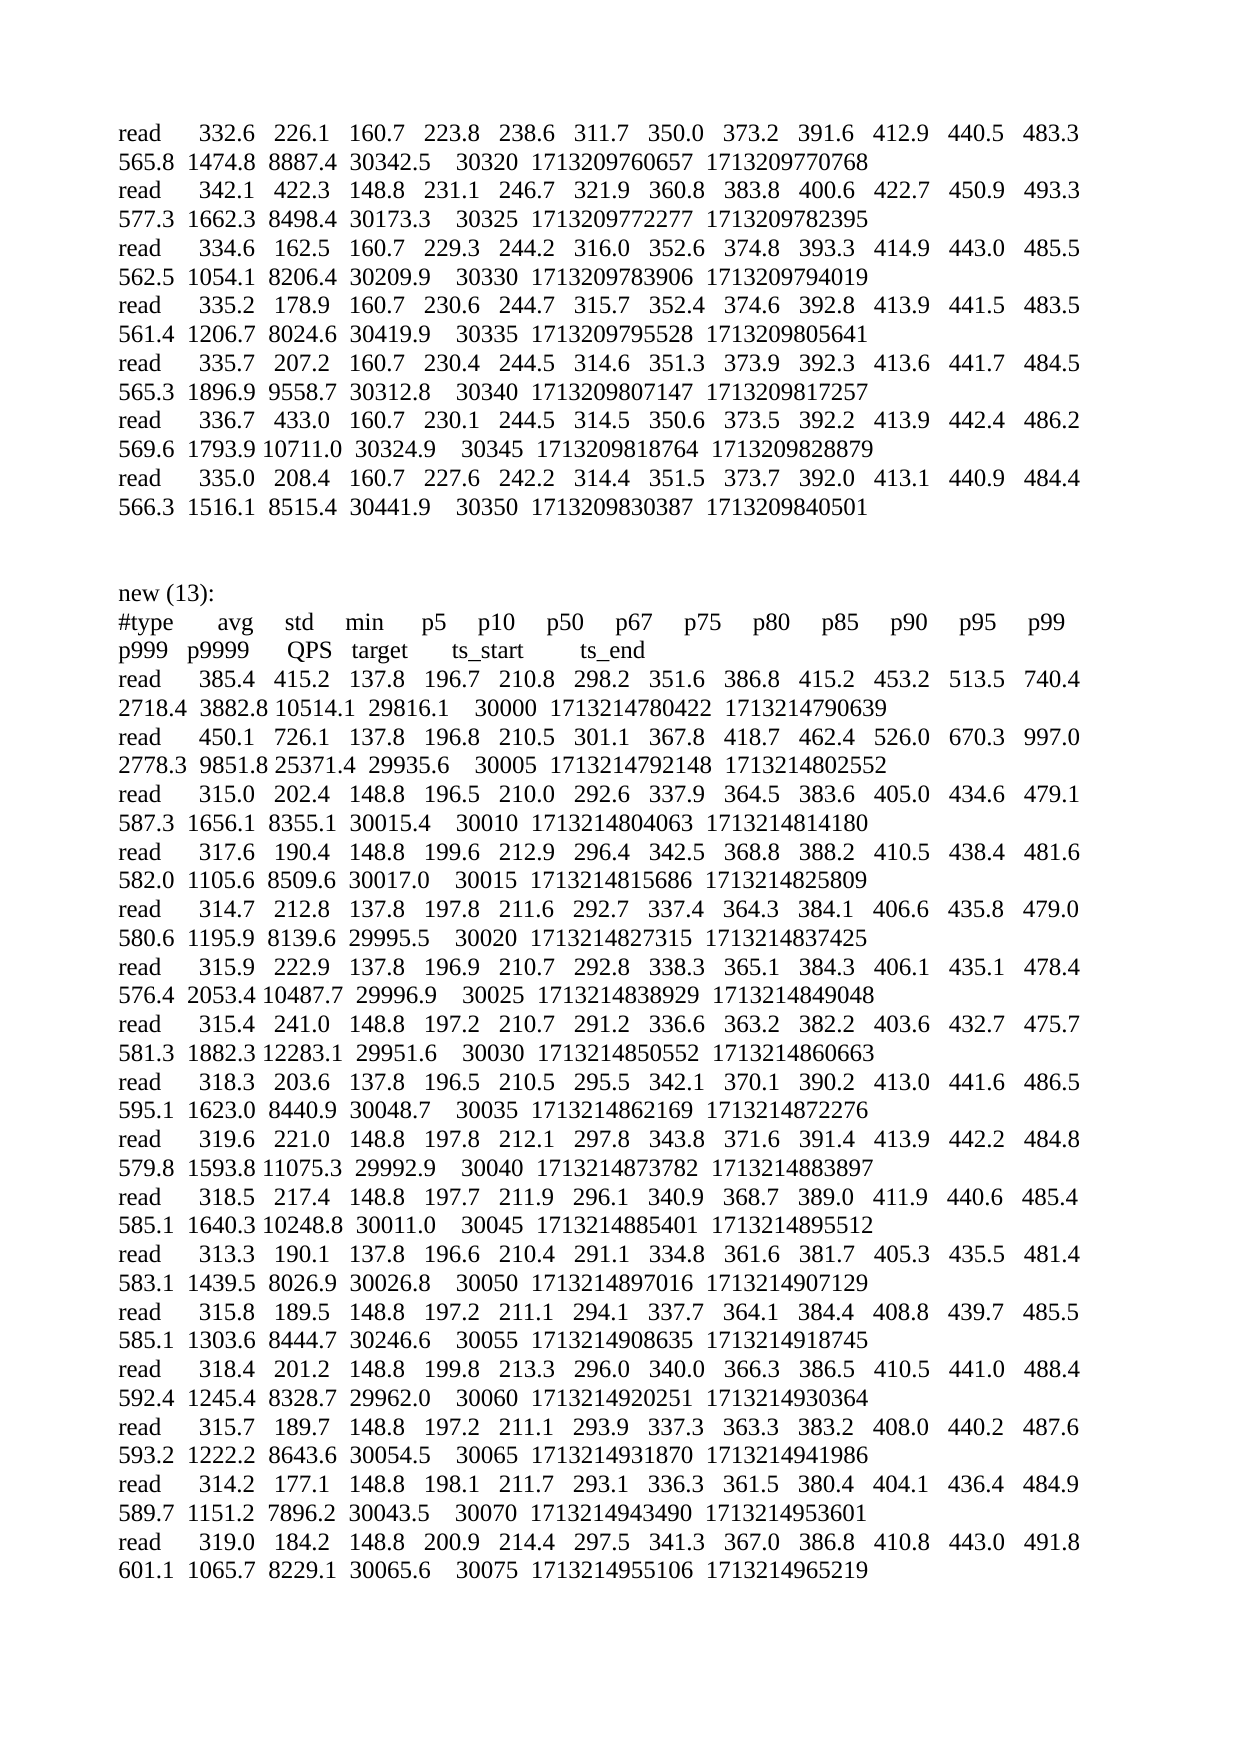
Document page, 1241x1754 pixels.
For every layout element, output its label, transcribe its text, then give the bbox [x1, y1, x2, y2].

text read 318.4 201.2 148.8 199.8 213.3 296.0 340.0 366.3 386.5 410.5 441.0 488.4 592.4 1245.4 8328.7 29962.0 30060 1713214920251 1713214930364 [118, 1354, 1122, 1412]
text new (13): [118, 578, 1122, 607]
text read 314.2 177.1 148.8 198.1 211.7 293.1 336.3 361.5 380.4 404.1 436.4 484.9 589.7 1151.2 7896.2 30043.5 30070 1713214943490 1713214953601 [118, 1469, 1122, 1527]
text read 315.0 202.4 148.8 196.5 210.0 292.6 337.9 364.5 383.6 405.0 434.6 479.1 587.3 1656.1 8355.1 30015.4 30010 1713214804063 1713214814180 [118, 779, 1122, 837]
text #type avg std min p5 p10 p50 p67 p75 p80 p85 p90 p95 p99 p999 p9999 QPS target ts_start ts_end [118, 607, 1122, 664]
text read 342.1 422.3 148.8 231.1 246.7 321.9 360.8 383.8 400.6 422.7 450.9 493.3 577.3 1662.3 8498.4 30173.3 30325 1713209772277 1713209782395 [118, 176, 1122, 233]
text read 335.2 178.9 160.7 230.6 244.7 315.7 352.4 374.6 392.8 413.9 441.5 483.5 561.4 1206.7 8024.6 30419.9 30335 1713209795528 1713209805641 [118, 291, 1122, 348]
text read 315.4 241.0 148.8 197.2 210.7 291.2 336.6 363.2 382.2 403.6 432.7 475.7 581.3 1882.3 12283.1 29951.6 30030 1713214850552 1713214860663 [118, 1009, 1122, 1067]
text read 318.5 217.4 148.8 197.7 211.9 296.1 340.9 368.7 389.0 411.9 440.6 485.4 585.1 1640.3 10248.8 30011.0 30045 1713214885401 1713214895512 [118, 1182, 1122, 1239]
text read 450.1 726.1 137.8 196.8 210.5 301.1 367.8 418.7 462.4 526.0 670.3 997.0 2778.3 9851.8 25371.4 29935.6 30005 1713214792148 1713214802552 [118, 722, 1122, 779]
text read 335.0 208.4 160.7 227.6 242.2 314.4 351.5 373.7 392.0 413.1 440.9 484.4 566.3 1516.1 8515.4 30441.9 30350 1713209830387 1713209840501 [118, 463, 1122, 521]
text read 314.7 212.8 137.8 197.8 211.6 292.7 337.4 364.3 384.1 406.6 435.8 479.0 580.6 1195.9 8139.6 29995.5 30020 1713214827315 1713214837425 [118, 894, 1122, 952]
text read 315.9 222.9 137.8 196.9 210.7 292.8 338.3 365.1 384.3 406.1 435.1 478.4 576.4 2053.4 10487.7 29996.9 30025 1713214838929 1713214849048 [118, 952, 1122, 1009]
text read 319.0 184.2 148.8 200.9 214.4 297.5 341.3 367.0 386.8 410.8 443.0 491.8 601.1 1065.7 8229.1 30065.6 30075 1713214955106 1713214965219 [118, 1527, 1122, 1584]
text read 332.6 226.1 160.7 223.8 238.6 311.7 350.0 373.2 391.6 412.9 440.5 483.3 565.8 1474.8 8887.4 30342.5 30320 1713209760657 1713209770768 [118, 118, 1122, 176]
text read 318.3 203.6 137.8 196.5 210.5 295.5 342.1 370.1 390.2 413.0 441.6 486.5 595.1 1623.0 8440.9 30048.7 30035 1713214862169 1713214872276 [118, 1067, 1122, 1124]
text read 385.4 415.2 137.8 196.7 210.8 298.2 351.6 386.8 415.2 453.2 513.5 740.4 2718.4 3882.8 10514.1 29816.1 30000 1713214780422 1713214790639 [118, 664, 1122, 722]
text read 336.7 433.0 160.7 230.1 244.5 314.5 350.6 373.5 392.2 413.9 442.4 486.2 569.6 1793.9 10711.0 30324.9 30345 1713209818764 1713209828879 [118, 406, 1122, 463]
text read 335.7 207.2 160.7 230.4 244.5 314.6 351.3 373.9 392.3 413.6 441.7 484.5 565.3 1896.9 9558.7 30312.8 30340 1713209807147 1713209817257 [118, 348, 1122, 406]
text read 313.3 190.1 137.8 196.6 210.4 291.1 334.8 361.6 381.7 405.3 435.5 481.4 583.1 1439.5 8026.9 30026.8 30050 1713214897016 1713214907129 [118, 1239, 1122, 1297]
text read 315.8 189.5 148.8 197.2 211.1 294.1 337.7 364.1 384.4 408.8 439.7 485.5 585.1 1303.6 8444.7 30246.6 30055 1713214908635 1713214918745 [118, 1297, 1122, 1354]
text read 317.6 190.4 148.8 199.6 212.9 296.4 342.5 368.8 388.2 410.5 438.4 481.6 582.0 1105.6 8509.6 30017.0 30015 1713214815686 1713214825809 [118, 837, 1122, 894]
text read 334.6 162.5 160.7 229.3 244.2 316.0 352.6 374.8 393.3 414.9 443.0 485.5 562.5 1054.1 8206.4 30209.9 30330 1713209783906 1713209794019 [118, 233, 1122, 291]
text read 315.7 189.7 148.8 197.2 211.1 293.9 337.3 363.3 383.2 408.0 440.2 487.6 593.2 1222.2 8643.6 30054.5 30065 1713214931870 1713214941986 [118, 1412, 1122, 1469]
text read 319.6 221.0 148.8 197.8 212.1 297.8 343.8 371.6 391.4 413.9 442.2 484.8 579.8 1593.8 11075.3 29992.9 30040 1713214873782 1713214883897 [118, 1124, 1122, 1182]
